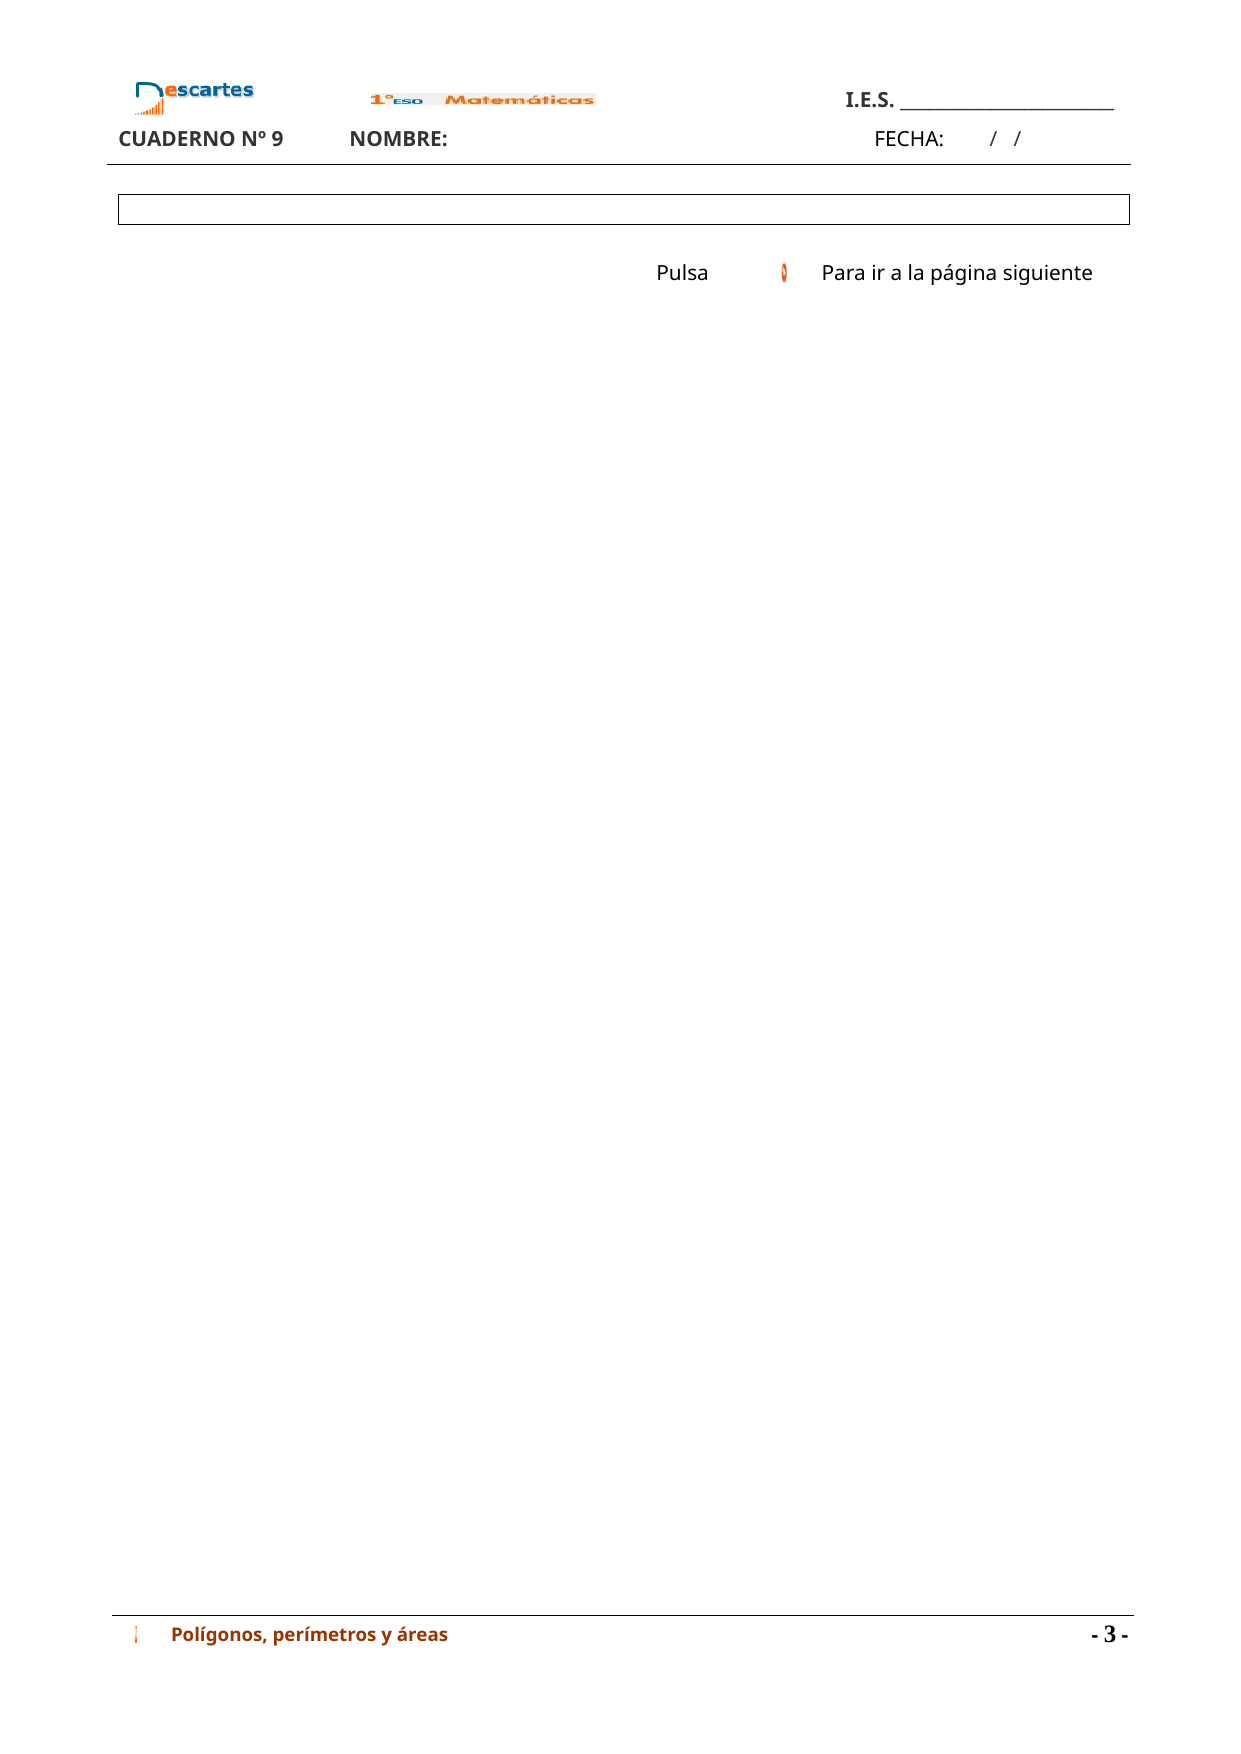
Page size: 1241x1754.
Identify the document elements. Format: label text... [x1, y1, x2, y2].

picture [371, 93, 599, 105]
picture [134, 1625, 138, 1643]
picture [134, 82, 257, 115]
table_header [111, 253, 649, 292]
table_header Pulsa [649, 253, 758, 292]
table_header Para ir a la página siguiente [814, 253, 1133, 292]
table_header [758, 253, 814, 292]
picture [781, 262, 787, 283]
table_header [119, 195, 1129, 223]
